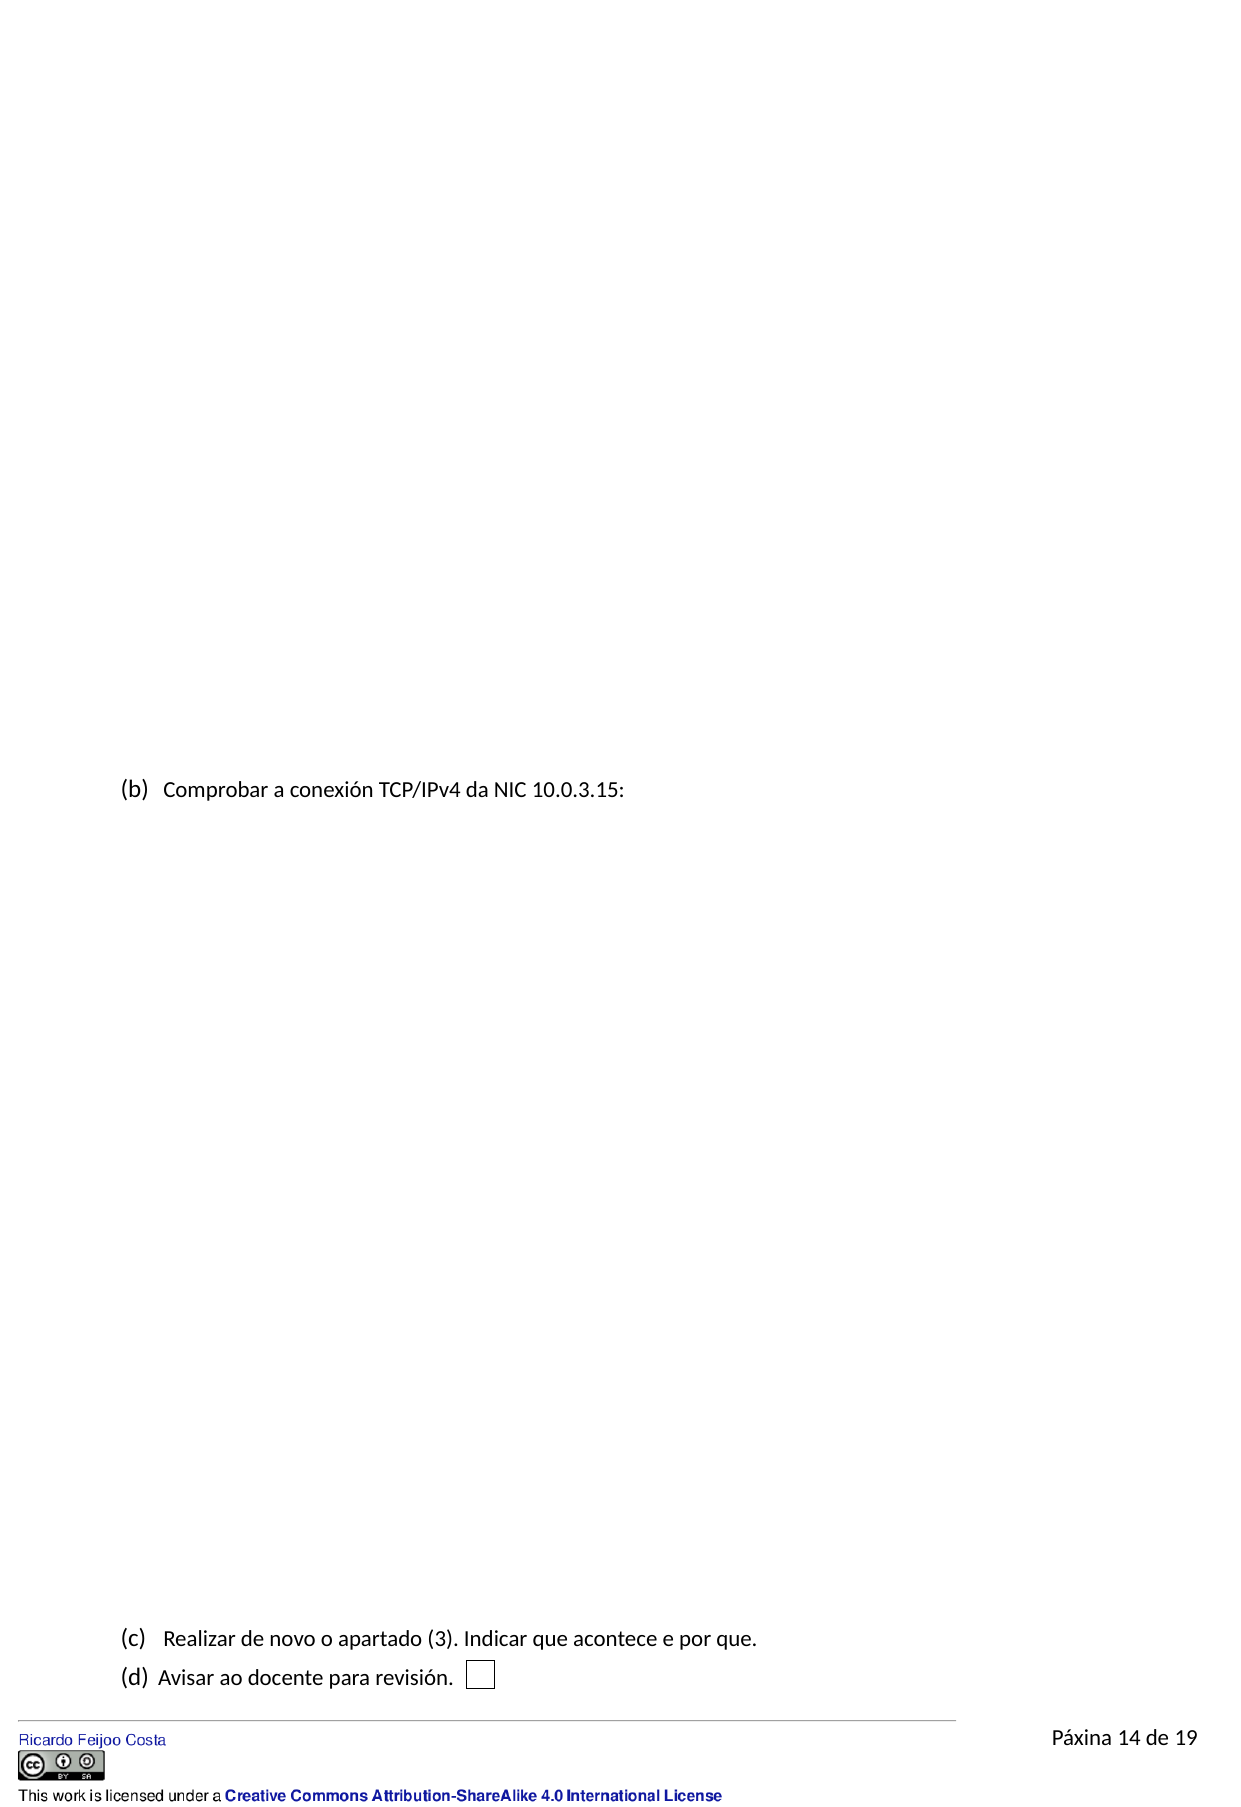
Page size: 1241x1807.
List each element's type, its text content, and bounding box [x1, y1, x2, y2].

picture [8, 1715, 957, 1806]
list Realizar de novo o apartado (3). Indicar que acontece e por que. [120, 1622, 1197, 1652]
list Avisar ao docente para revisión. [120, 1661, 1197, 1692]
list Comprobar a conexión TCP/IPv4 da NIC 10.0.3.15: [120, 773, 1197, 804]
